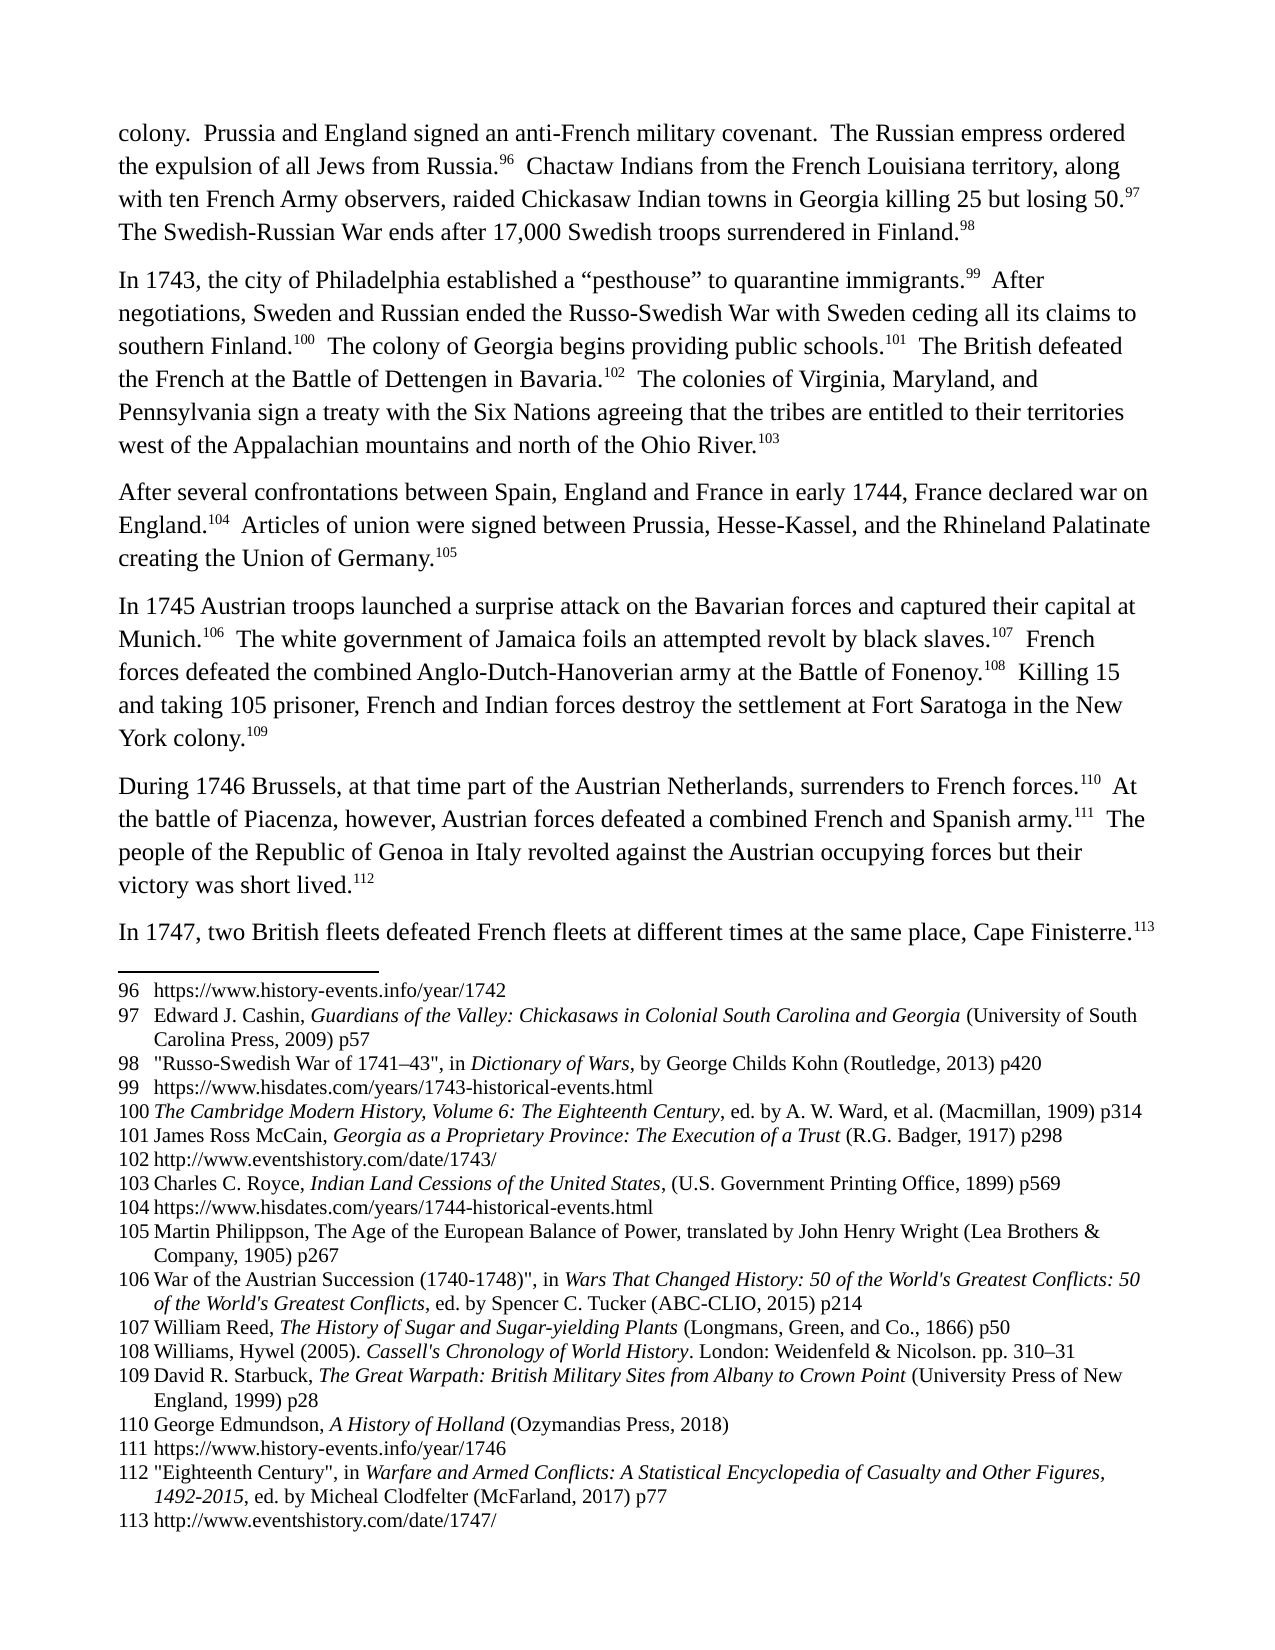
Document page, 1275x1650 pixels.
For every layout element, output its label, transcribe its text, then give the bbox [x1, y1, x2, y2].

text "Eighteenth Century", in Warfare and Armed Conflicts: A Statistical Encyclopedia of Casualty and Other Figures, 1492-2015, ed. by Micheal Clodfelter (McFarland, 2017) p77 [118, 1460, 1157, 1508]
text Charles C. Royce, Indian Land Cessions of the United States, (U.S. Government Printing Office, 1899) p569 [118, 1171, 1157, 1195]
text After several confrontations between Spain, England and France in early 1744, France declared war on England. Articles of union were signed between Prussia, Hesse-Kassel, and the Rhineland Palatinate creating the Union of Germany. [118, 477, 1157, 572]
text The Cambridge Modern History, Volume 6: The Eighteenth Century, ed. by A. W. Ward, et al. (Macmillan, 1909) p314 [118, 1099, 1157, 1123]
text https://www.history-events.info/year/1746 [118, 1436, 1157, 1460]
text David R. Starbuck, The Great Warpath: British Military Sites from Albany to Crown Point (University Press of New England, 1999) p28 [118, 1363, 1157, 1412]
text Martin Philippson, The Age of the European Balance of Power, translated by John Henry Wright (Lea Brothers & Company, 1905) p267 [118, 1219, 1157, 1267]
text colony. Prussia and England signed an anti-French military covenant. The Russian empress ordered the expulsion of all Jews from Russia. Chactaw Indians from the French Louisiana territory, along with ten French Army observers, raided Chickasaw Indian towns in Georgia killing 25 but losing 50. The Swedish-Russian War ends after 17,000 Swedish troops surrendered in Finland. [118, 118, 1157, 246]
text In 1745 Austrian troops launched a surprise attack on the Bavarian forces and captured their capital at Munich. The white government of Jamaica foils an attempted revolt by black slaves. French forces defeated the combined Anglo-Dutch-Hanoverian army at the Battle of Fonenoy. Killing 15 and taking 105 prisoner, French and Indian forces destroy the settlement at Fort Saratoga in the New York colony. [118, 591, 1157, 752]
text War of the Austrian Succession (1740-1748)", in Wars That Changed History: 50 of the World's Greatest Conflicts: 50 of the World's Greatest Conflicts, ed. by Spencer C. Tucker (ABC-CLIO, 2015) p214 [118, 1267, 1157, 1315]
text William Reed, The History of Sugar and Sugar-yielding Plants (Longmans, Green, and Co., 1866) p50 [118, 1315, 1157, 1339]
text "Russo-Swedish War of 1741–43", in Dictionary of Wars, by George Childs Kohn (Routledge, 2013) p420 [118, 1051, 1157, 1075]
text James Ross McCain, Georgia as a Proprietary Province: The Execution of a Trust (R.G. Badger, 1917) p298 [118, 1123, 1157, 1147]
text In 1747, two British fleets defeated French fleets at different times at the same place, Cape Finisterre. [118, 917, 1157, 946]
text https://www.hisdates.com/years/1743-historical-events.html [118, 1075, 1157, 1099]
text http://www.eventshistory.com/date/1747/ [118, 1508, 1157, 1532]
text https://www.hisdates.com/years/1744-historical-events.html [118, 1195, 1157, 1219]
text Edward J. Cashin, Guardians of the Valley: Chickasaws in Colonial South Carolina and Georgia (University of South Carolina Press, 2009) p57 [118, 1002, 1157, 1051]
text https://www.history-events.info/year/1742 [118, 978, 1157, 1002]
text Williams, Hywel (2005). Cassell's Chronology of World History. London: Weidenfeld & Nicolson. pp. 310–31 [118, 1339, 1157, 1363]
text http://www.eventshistory.com/date/1743/ [118, 1147, 1157, 1171]
text George Edmundson, A History of Holland (Ozymandias Press, 2018) [118, 1412, 1157, 1436]
text During 1746 Brussels, at that time part of the Austrian Netherlands, surrenders to French forces. At the battle of Piacenza, however, Austrian forces defeated a combined French and Spanish army. The people of the Republic of Genoa in Italy revolted against the Austrian occupying forces but their victory was short lived. [118, 771, 1157, 899]
text In 1743, the city of Philadelphia established a “pesthouse” to quarantine immigrants. After negotiations, Sweden and Russian ended the Russo-Swedish War with Sweden ceding all its claims to southern Finland. The colony of Georgia begins providing public schools. The British defeated the French at the Battle of Dettengen in Bavaria. The colonies of Virginia, Maryland, and Pennsylvania sign a treaty with the Six Nations agreeing that the tribes are entitled to their territories west of the Appalachian mountains and north of the Ohio River. [118, 265, 1157, 459]
